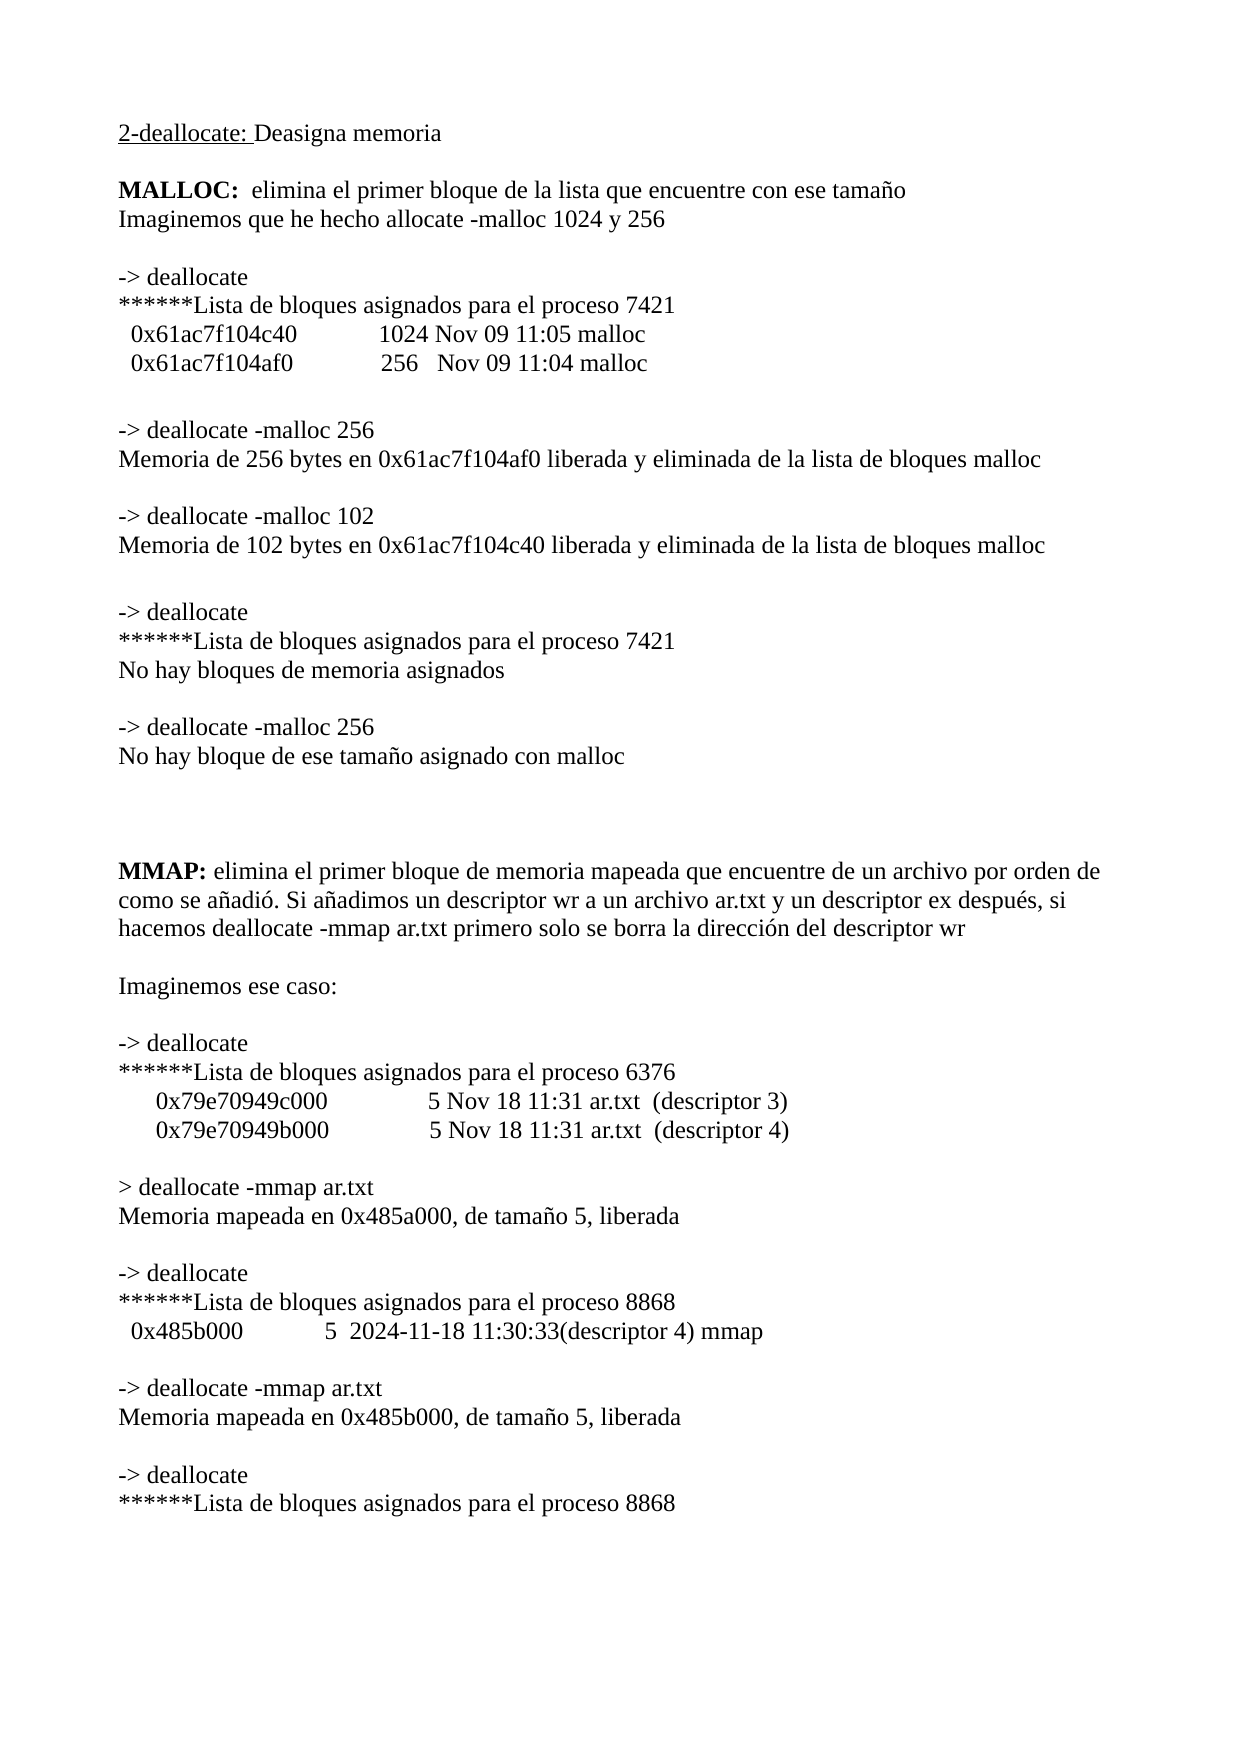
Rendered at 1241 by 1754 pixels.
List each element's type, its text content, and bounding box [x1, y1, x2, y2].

text Imaginemos ese caso: [118, 971, 1122, 1000]
text No hay bloques de memoria asignados [118, 655, 1122, 683]
text Memoria mapeada en 0x485a000, de tamaño 5, liberada [118, 1201, 1122, 1230]
text -> deallocate -malloc 102 [118, 501, 1122, 530]
text ******Lista de bloques asignados para el proceso 8868 [118, 1287, 1122, 1316]
text No hay bloque de ese tamaño asignado con malloc [118, 741, 1122, 770]
text -> deallocate [118, 1028, 1122, 1057]
text 0x79e70949c000 5 Nov 18 11:31 ar.txt (descriptor 3) [118, 1086, 1122, 1115]
text 0x61ac7f104af0 256 Nov 09 11:04 malloc [118, 348, 1122, 377]
text ******Lista de bloques asignados para el proceso 7421 [118, 626, 1122, 655]
text ******Lista de bloques asignados para el proceso 7421 [118, 291, 1122, 319]
text -> deallocate [118, 262, 1122, 291]
text MALLOC: elimina el primer bloque de la lista que encuentre con ese tamaño [118, 176, 1122, 204]
text 2-deallocate: Deasigna memoria [118, 118, 1122, 147]
text Memoria mapeada en 0x485b000, de tamaño 5, liberada [118, 1402, 1122, 1460]
text Memoria de 256 bytes en 0x61ac7f104af0 liberada y eliminada de la lista de bloques malloc [118, 444, 1122, 473]
text 0x61ac7f104c40 1024 Nov 09 11:05 malloc [118, 319, 1122, 348]
text -> deallocate -malloc 256 [118, 415, 1122, 444]
text Imaginemos que he hecho allocate -malloc 1024 y 256 [118, 204, 1122, 233]
text ******Lista de bloques asignados para el proceso 8868 [118, 1488, 1122, 1517]
text -> deallocate -mmap ar.txt [118, 1373, 1122, 1402]
text 0x485b000 5 2024-11-18 11:30:33(descriptor 4) mmap [118, 1316, 1122, 1345]
text -> deallocate [118, 1258, 1122, 1287]
text MMAP: elimina el primer bloque de memoria mapeada que encuentre de un archivo por orden de como se añadió. Si añadimos un descriptor wr a un archivo ar.txt y un descriptor ex después, si hacemos deallocate -mmap ar.txt primero solo se borra la dirección del descriptor wr [118, 856, 1122, 942]
text -> deallocate [118, 1460, 1122, 1488]
text ******Lista de bloques asignados para el proceso 6376 [118, 1057, 1122, 1086]
text -> deallocate -malloc 256 [118, 712, 1122, 741]
text -> deallocate [118, 597, 1122, 626]
text Memoria de 102 bytes en 0x61ac7f104c40 liberada y eliminada de la lista de bloques malloc [118, 530, 1122, 559]
text 0x79e70949b000 5 Nov 18 11:31 ar.txt (descriptor 4) [118, 1115, 1122, 1143]
text > deallocate -mmap ar.txt [118, 1172, 1122, 1201]
